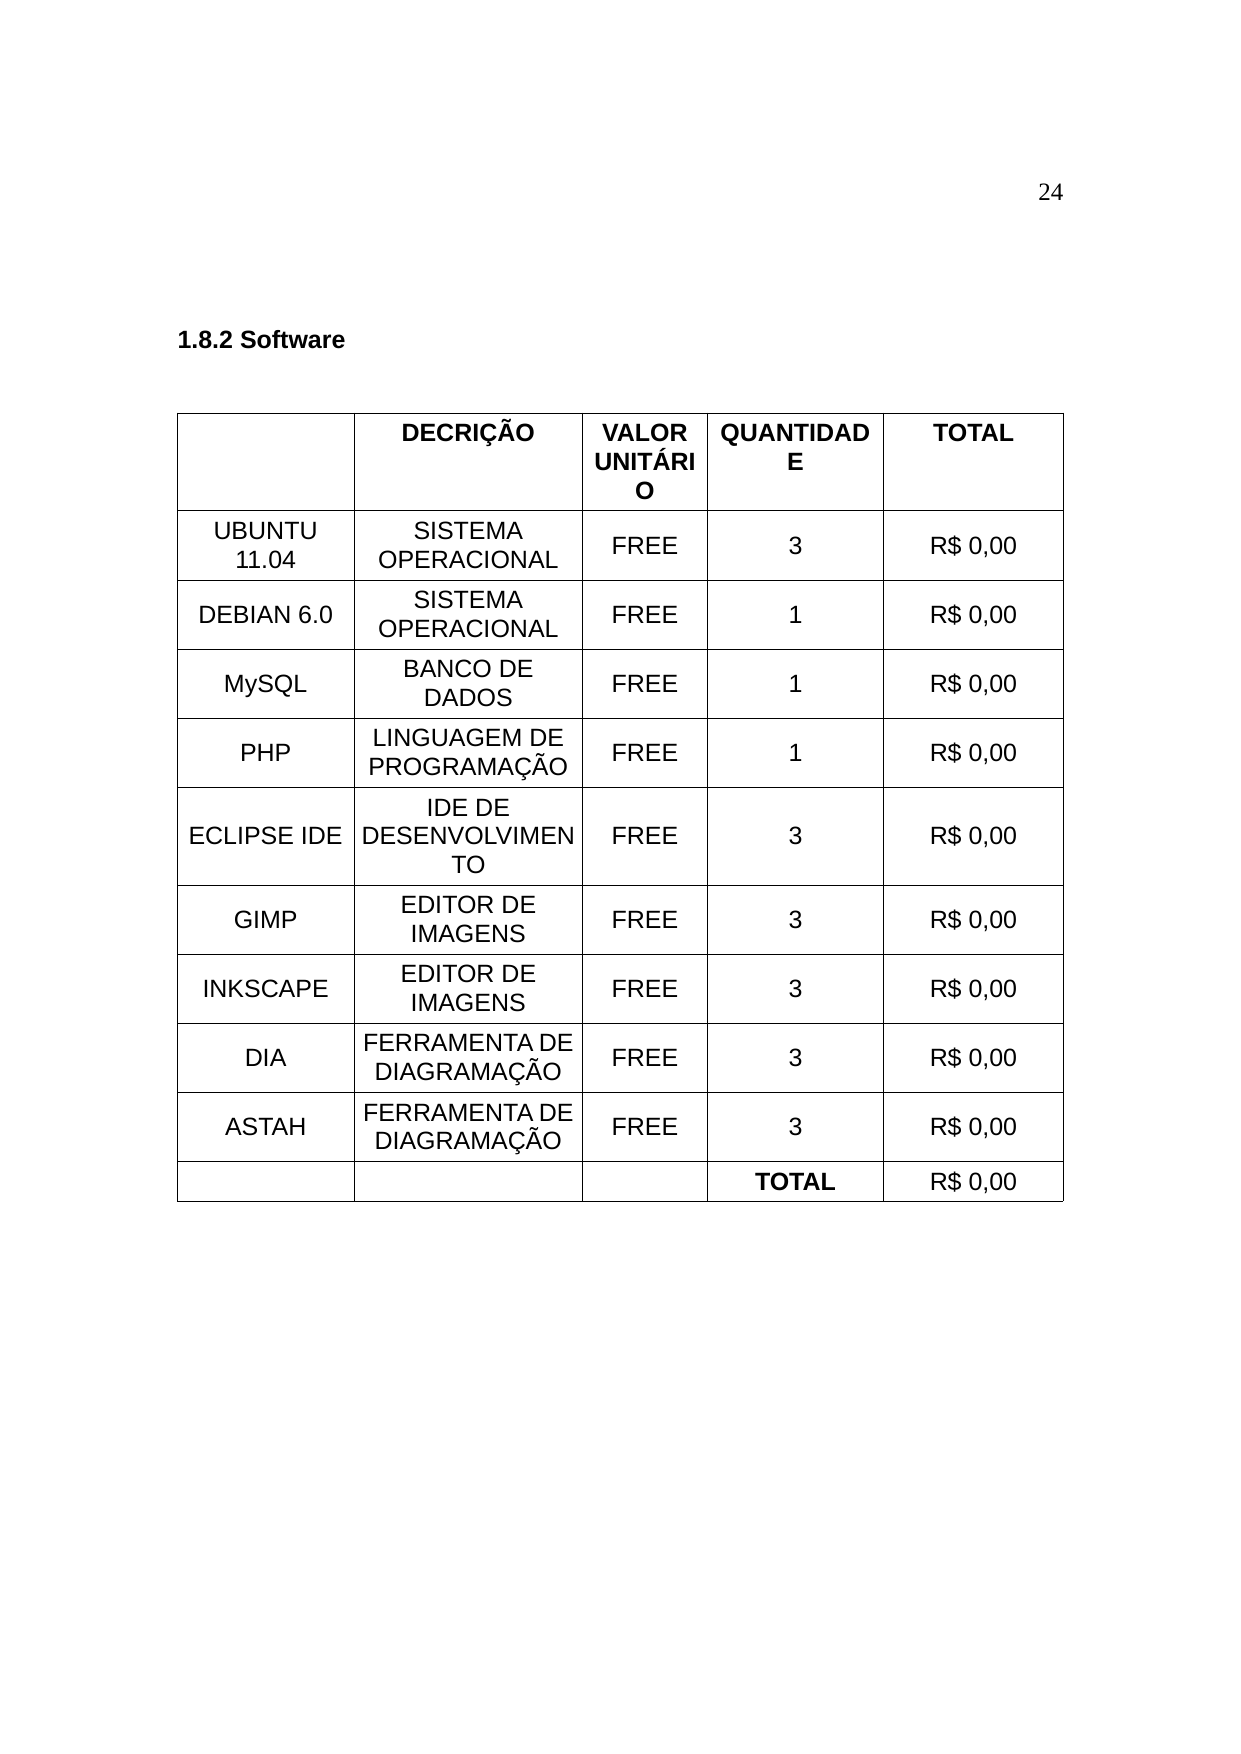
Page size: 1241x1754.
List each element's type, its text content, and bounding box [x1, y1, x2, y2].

table_cell MySQL [178, 650, 354, 718]
table_header VALOR UNITÁRIO [583, 414, 707, 510]
subtitle Software [177, 325, 1063, 353]
table_cell FERRAMENTA DE DIAGRAMAÇÃO [355, 1024, 582, 1092]
table_cell 1 [708, 719, 883, 787]
table_cell R$ 0,00 [884, 581, 1063, 648]
table_cell 1 [708, 650, 883, 718]
table_cell FERRAMENTA DE DIAGRAMAÇÃO [355, 1093, 582, 1161]
table_cell R$ 0,00 [884, 1162, 1063, 1201]
table_cell 3 [708, 886, 883, 953]
table_header TOTAL [884, 414, 1063, 510]
table_cell R$ 0,00 [884, 788, 1063, 884]
table_cell FREE [583, 955, 707, 1023]
table_cell R$ 0,00 [884, 955, 1063, 1023]
table_header [178, 414, 354, 510]
table_cell 3 [708, 1093, 883, 1161]
table_cell TOTAL [708, 1162, 883, 1201]
table_cell SISTEMA OPERACIONAL [355, 511, 582, 579]
table_cell 3 [708, 955, 883, 1023]
table_cell FREE [583, 650, 707, 718]
table_cell UBUNTU 11.04 [178, 511, 354, 579]
table_cell ASTAH [178, 1093, 354, 1161]
table_cell EDITOR DE IMAGENS [355, 955, 582, 1023]
table_cell FREE [583, 788, 707, 884]
table_cell R$ 0,00 [884, 511, 1063, 579]
table_header DECRIÇÃO [355, 414, 582, 510]
table_cell FREE [583, 581, 707, 648]
table_cell EDITOR DE IMAGENS [355, 886, 582, 953]
table_cell GIMP [178, 886, 354, 953]
table_cell 3 [708, 511, 883, 579]
table_cell BANCO DE DADOS [355, 650, 582, 718]
table_cell ECLIPSE IDE [178, 788, 354, 884]
table_cell DIA [178, 1024, 354, 1092]
table_cell R$ 0,00 [884, 1093, 1063, 1161]
table_cell DEBIAN 6.0 [178, 581, 354, 648]
table_cell FREE [583, 719, 707, 787]
table_cell R$ 0,00 [884, 719, 1063, 787]
table_cell FREE [583, 1093, 707, 1161]
table_cell [178, 1162, 354, 1201]
table_cell R$ 0,00 [884, 650, 1063, 718]
table_cell 3 [708, 788, 883, 884]
table_cell PHP [178, 719, 354, 787]
table_cell LINGUAGEM DE PROGRAMAÇÃO [355, 719, 582, 787]
table_cell IDE DE DESENVOLVIMENTO [355, 788, 582, 884]
table_cell FREE [583, 1024, 707, 1092]
table_cell 1 [708, 581, 883, 648]
table_cell R$ 0,00 [884, 1024, 1063, 1092]
table_cell R$ 0,00 [884, 886, 1063, 953]
table_header QUANTIDADE [708, 414, 883, 510]
table_cell INKSCAPE [178, 955, 354, 1023]
table_cell SISTEMA OPERACIONAL [355, 581, 582, 648]
table_cell [355, 1162, 582, 1201]
table_cell FREE [583, 511, 707, 579]
table_cell FREE [583, 886, 707, 953]
table_cell 3 [708, 1024, 883, 1092]
table_cell [583, 1162, 707, 1201]
